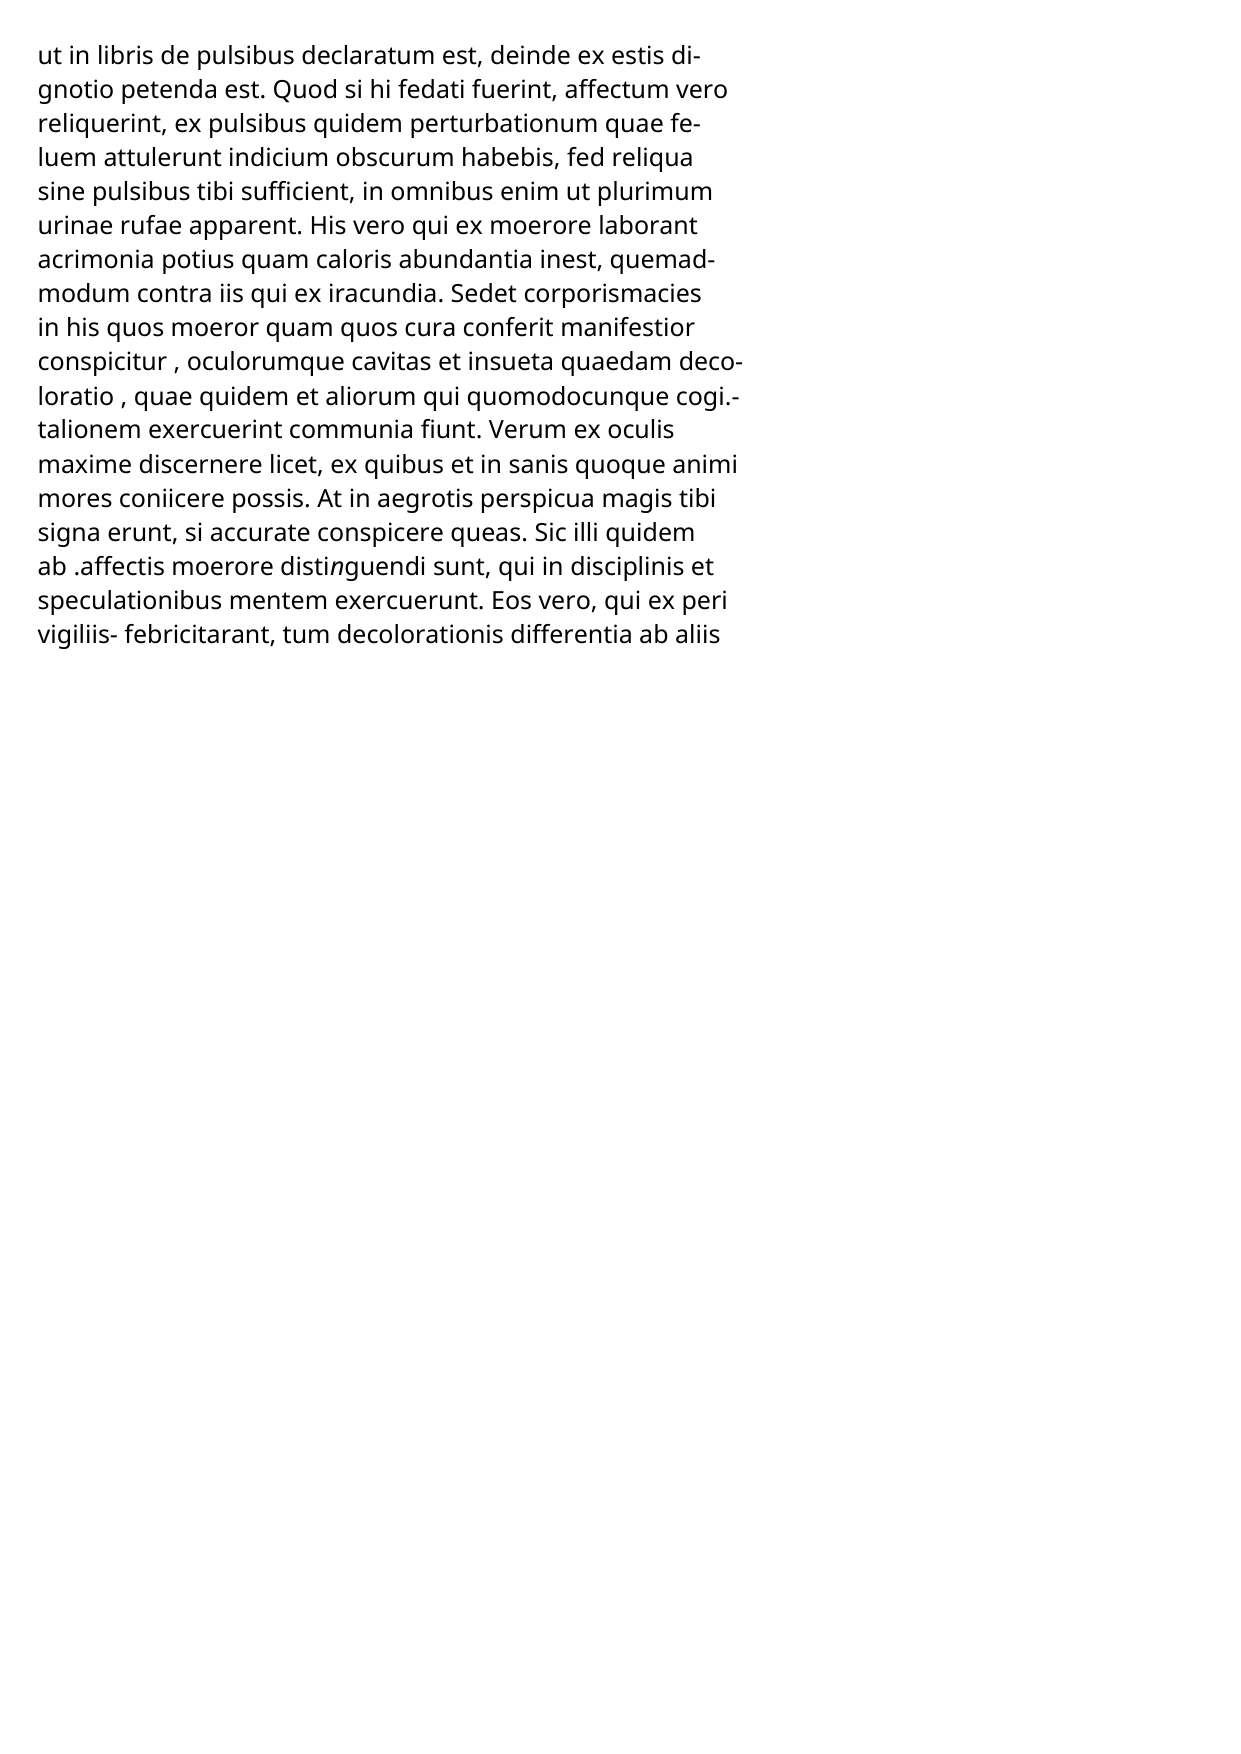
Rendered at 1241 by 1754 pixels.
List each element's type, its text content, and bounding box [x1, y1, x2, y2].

text ut in libris de pulsibus declaratum est, deinde ex estis di- gnotio petenda est. Quod si hi fedati fuerint, affectum vero reliquerint, ex pulsibus quidem perturbationum quae fe- luem attulerunt indicium obscurum habebis, fed reliqua sine pulsibus tibi sufficient, in omnibus enim ut plurimum urinae rufae apparent. His vero qui ex moerore laborant acrimonia potius quam caloris abundantia inest, quemad- modum contra iis qui ex iracundia. Sedet corporismacies in his quos moeror quam quos cura conferit manifestior conspicitur , oculorumque cavitas et insueta quaedam deco- loratio , quae quidem et aliorum qui quomodocunque cogi.- talionem exercuerint communia fiunt. Verum ex oculis maxime discernere licet, ex quibus et in sanis quoque animi mores coniicere possis. At in aegrotis perspicua magis tibi signa erunt, si accurate conspicere queas. Sic illi quidem ab .affectis moerore distinguendi sunt, qui in disciplinis et speculationibus mentem exercuerunt. Eos vero, qui ex peri vigiliis- febricitarant, tum decolorationis differentia ab aliis [37, 37, 1203, 651]
